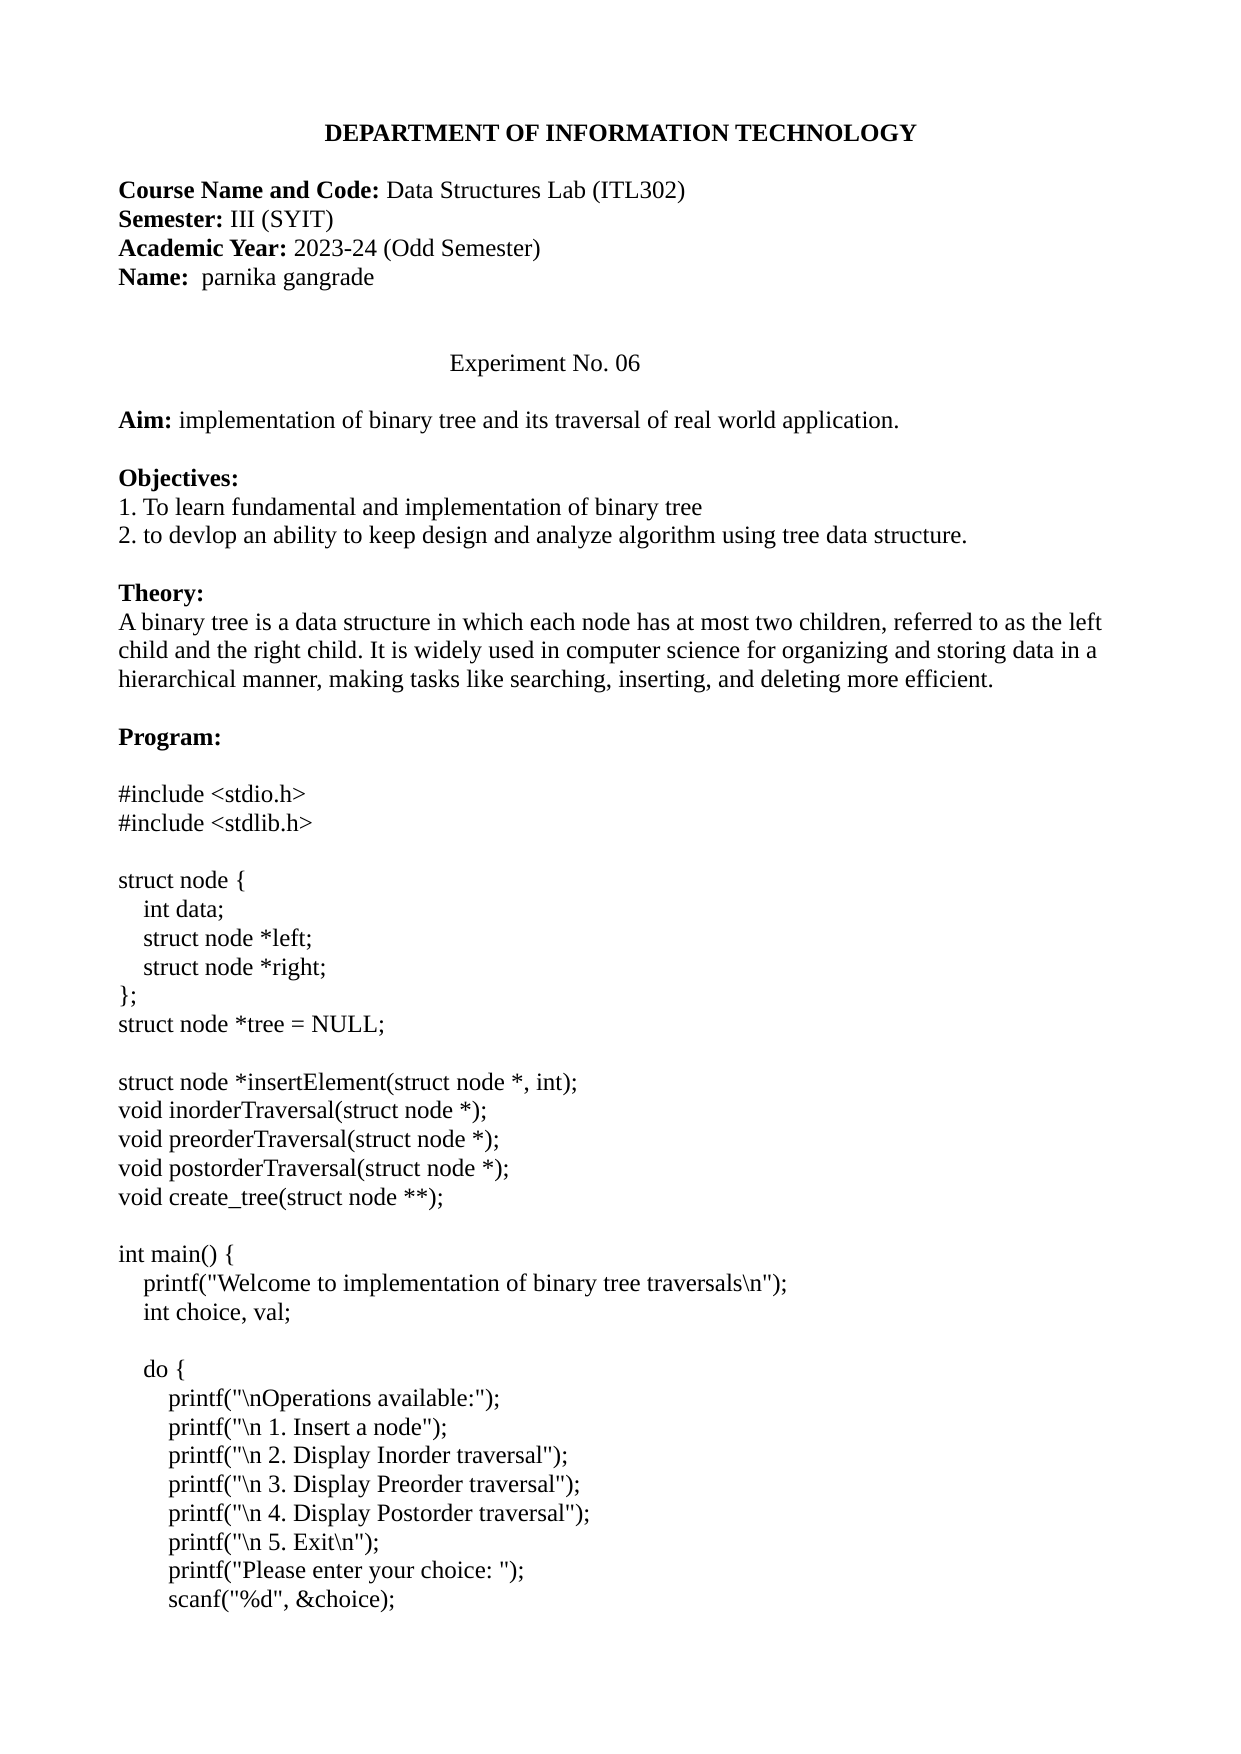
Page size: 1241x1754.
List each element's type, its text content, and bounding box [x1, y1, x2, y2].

text struct node *insertElement(struct node *, int); [118, 1067, 1122, 1096]
text #include <stdlib.h> [118, 808, 1122, 837]
text Academic Year: 2023-24 (Odd Semester) [118, 233, 1122, 262]
text printf("\nOperations available:"); [118, 1383, 1122, 1412]
text int main() { [118, 1239, 1122, 1268]
text int choice, val; [118, 1297, 1122, 1326]
text void create_tree(struct node **); [118, 1182, 1122, 1211]
text A binary tree is a data structure in which each node has at most two children, referred to as the left child and the right child. It is widely used in computer science for organizing and storing data in a hierarchical manner, making tasks like searching, inserting, and deleting more efficient. [118, 607, 1122, 693]
text }; [118, 981, 1122, 1009]
text printf("\n 3. Display Preorder traversal"); [118, 1469, 1122, 1498]
text struct node *right; [118, 952, 1122, 981]
text 2. to devlop an ability to keep design and analyze algorithm using tree data structure. [118, 521, 1122, 549]
text Theory: [118, 578, 1122, 607]
text void postorderTraversal(struct node *); [118, 1153, 1122, 1182]
text struct node *left; [118, 923, 1122, 952]
text Experiment No. 06 [118, 348, 1122, 377]
text DEPARTMENT OF INFORMATION TECHNOLOGY [118, 118, 1122, 147]
text printf("\n 2. Display Inorder traversal"); [118, 1441, 1122, 1469]
text void preorderTraversal(struct node *); [118, 1124, 1122, 1153]
text 1. To learn fundamental and implementation of binary tree [118, 492, 1122, 521]
text scanf("%d", &choice); [118, 1584, 1122, 1613]
text printf("\n 5. Exit\n"); [118, 1527, 1122, 1556]
text void inorderTraversal(struct node *); [118, 1096, 1122, 1124]
text printf("Welcome to implementation of binary tree traversals\n"); [118, 1268, 1122, 1297]
text Objectives: [118, 463, 1122, 492]
text int data; [118, 894, 1122, 923]
text struct node *tree = NULL; [118, 1009, 1122, 1038]
text printf("Please enter your choice: "); [118, 1556, 1122, 1584]
text printf("\n 1. Insert a node"); [118, 1412, 1122, 1441]
text #include <stdio.h> [118, 779, 1122, 808]
text Name: parnika gangrade [118, 262, 1122, 291]
text printf("\n 4. Display Postorder traversal"); [118, 1498, 1122, 1527]
text Semester: III (SYIT) [118, 204, 1122, 233]
text Aim: implementation of binary tree and its traversal of real world application. [118, 406, 1122, 434]
text do { [118, 1354, 1122, 1383]
text Program: [118, 722, 1122, 751]
text Course Name and Code: Data Structures Lab (ITL302) [118, 176, 1122, 204]
text struct node { [118, 866, 1122, 894]
